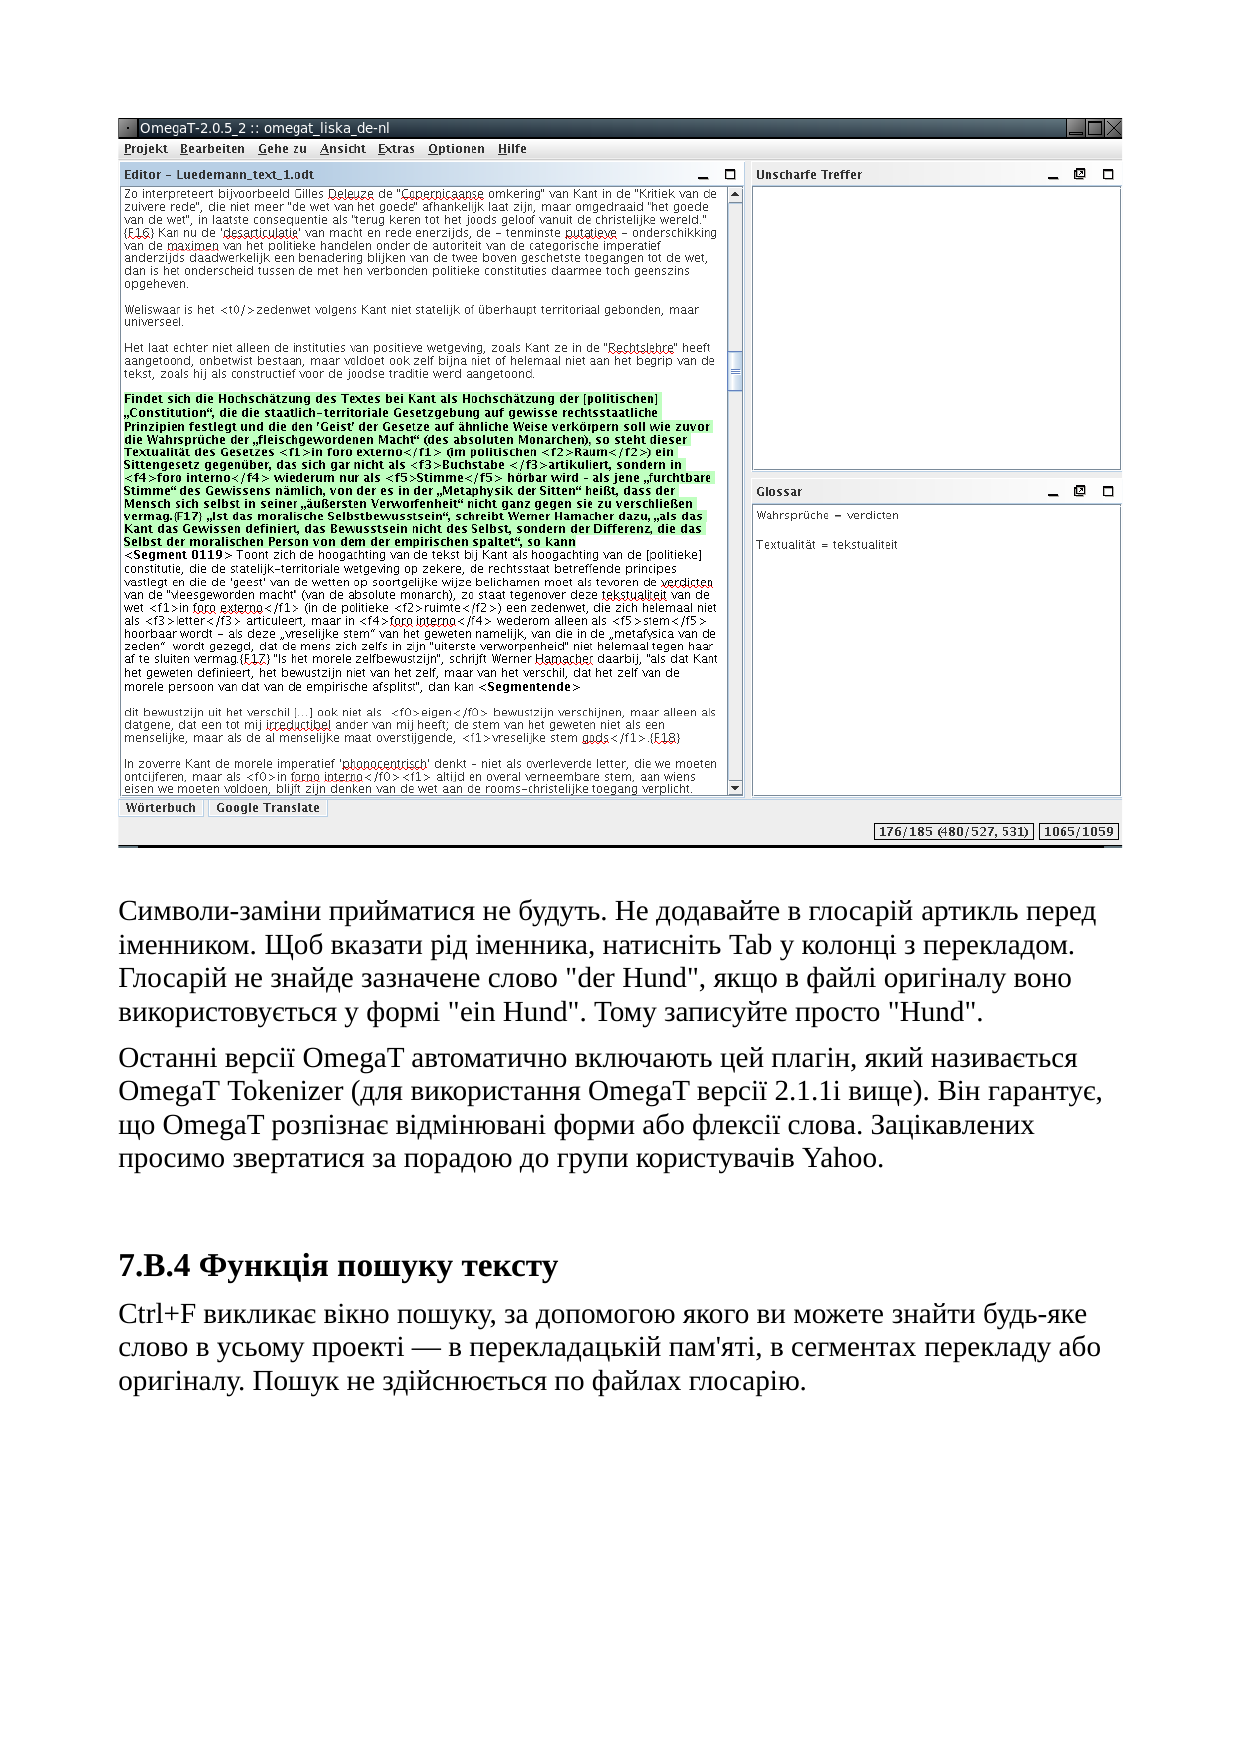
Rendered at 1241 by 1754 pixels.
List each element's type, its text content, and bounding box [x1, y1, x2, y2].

text Останні версії OmegaT автоматично включають цей плагін, який називається OmegaT Tokenizer (для використання OmegaT версії 2.1.1і вище). Він гарантує, що OmegaT розпізнає відмінювані форми або флексії слова. Зацікавлених просимо звертатися за порадою до групи користувачів Yahoo. [118, 1040, 1122, 1174]
text Ctrl+F викликає вікно пошуку, за допомогою якого ви можете знайти будь-яке слово в усьому проекті — в перекладацькій пам'яті, в сегментах перекладу або оригіналу. Пошук не здійснюється по файлах глосарію. [118, 1296, 1122, 1397]
picture [118, 118, 1123, 848]
text Символи-заміни прийматися не будуть. Не додавайте в глосарій артикль перед іменником. Щоб вказати рід іменника, натисніть Tab у колонці з перекладом. Глосарій не знайде зазначене слово "der Hund", якщо в файлі оригіналу воно використовується у формі "ein Hund". Тому записуйте просто "Hund". [118, 893, 1122, 1027]
subtitle 7.B.4 Функція пошуку тексту [118, 1245, 1122, 1283]
